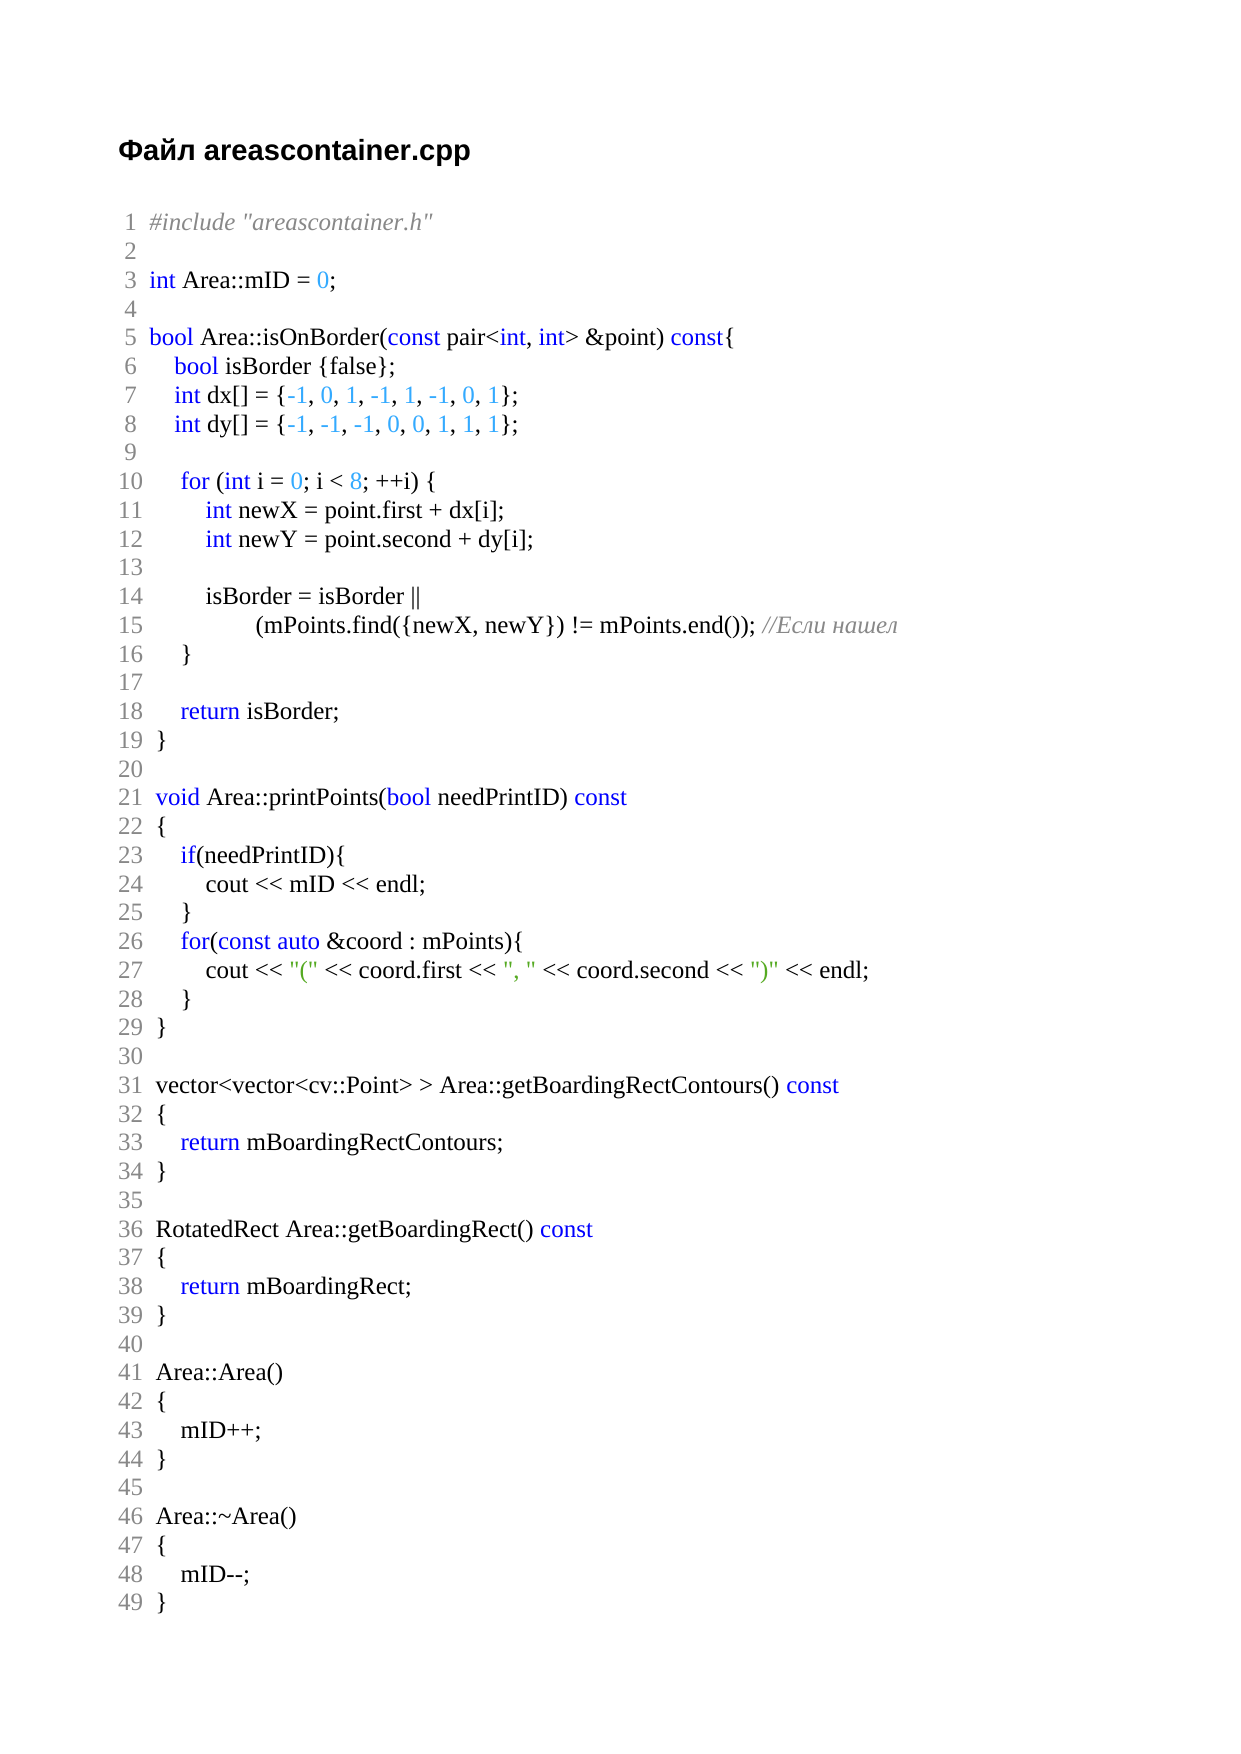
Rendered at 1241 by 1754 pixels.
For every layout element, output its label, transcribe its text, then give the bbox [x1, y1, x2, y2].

subtitle Файл areascontainer.cpp [118, 133, 1122, 166]
